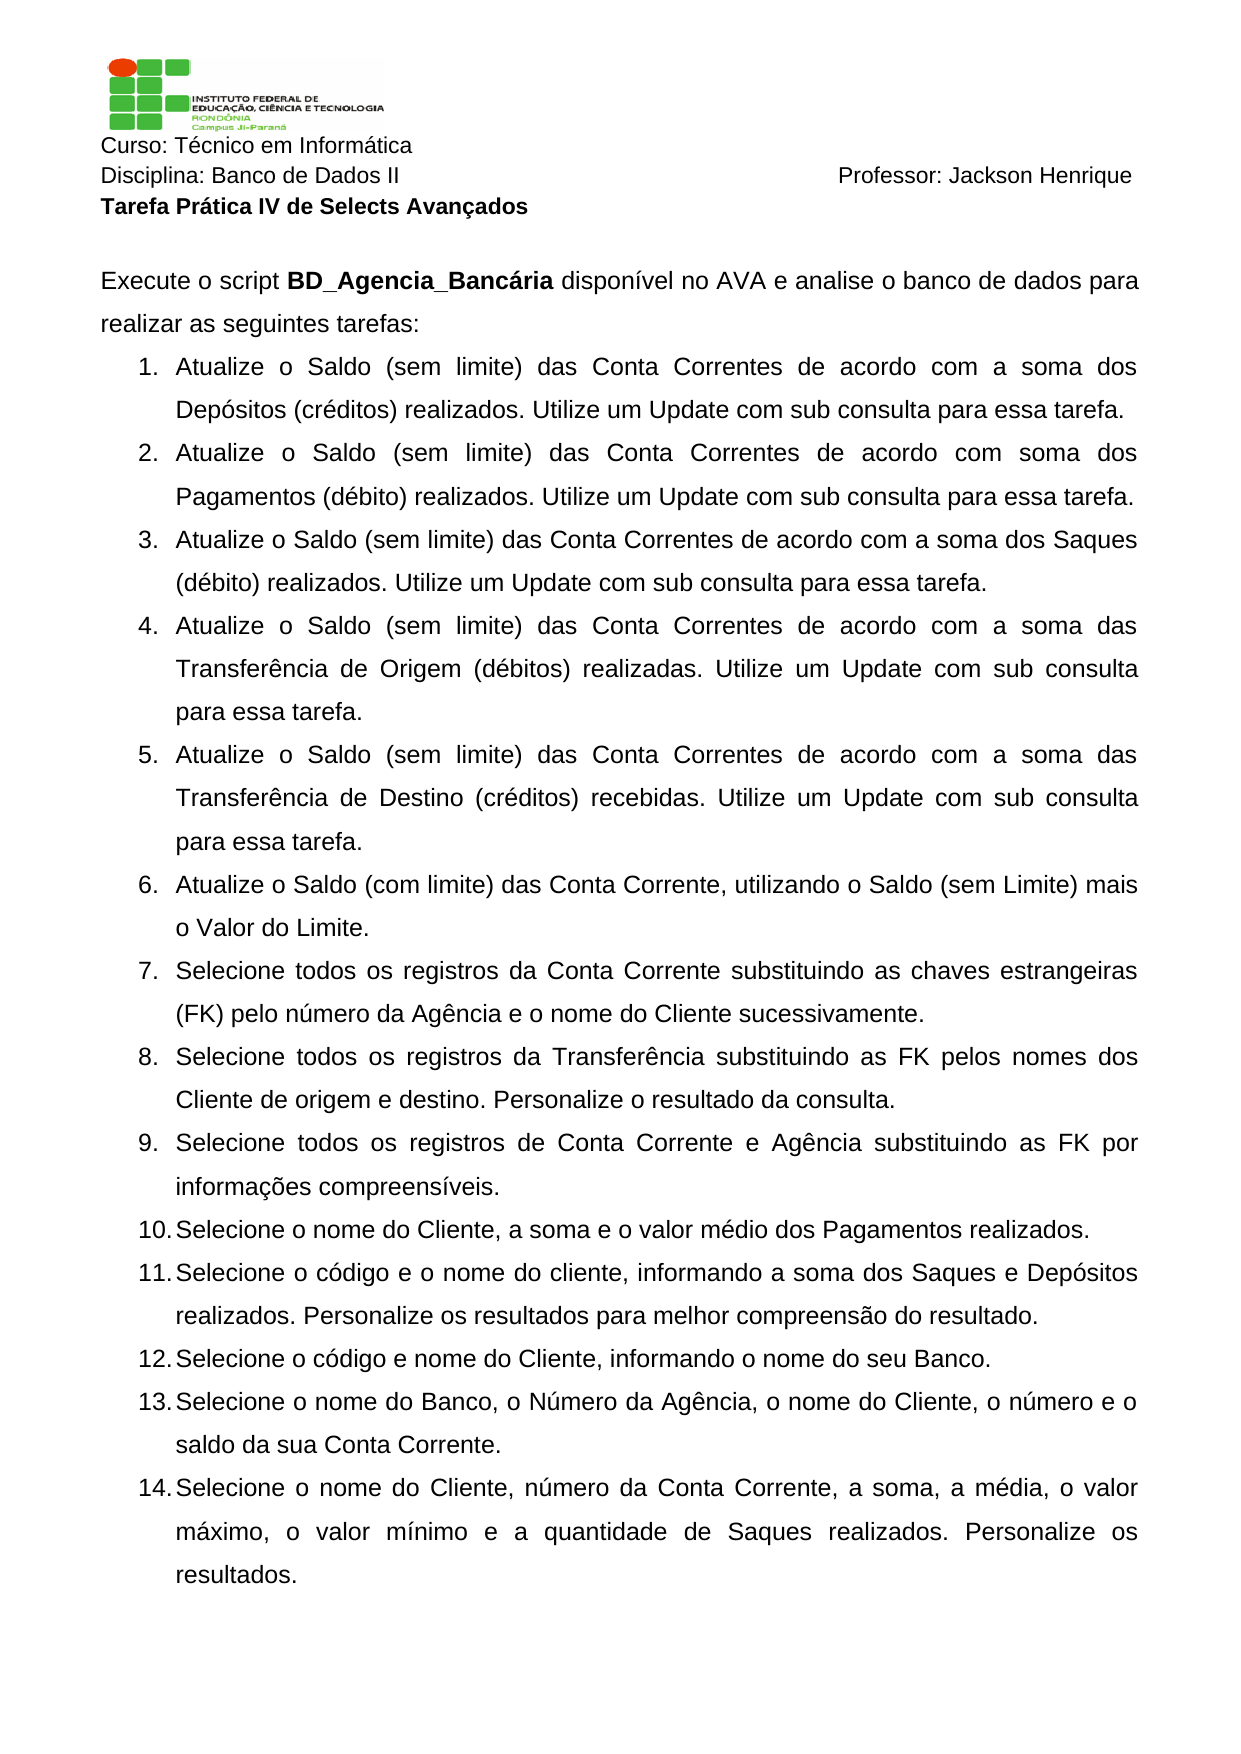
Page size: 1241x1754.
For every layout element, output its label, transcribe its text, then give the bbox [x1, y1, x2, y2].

text Execute o script BD_Agencia_Bancária disponível no AVA e analise o banco de dados para realizar as seguintes tarefas: [100, 266, 1140, 338]
list Atualize o Saldo (sem limite) das Conta Correntes de acordo com a soma dos Saques (débito) realizados. Utilize um Update com sub consulta para essa tarefa. [138, 525, 1140, 597]
list Selecione o código e o nome do cliente, informando a soma dos Saques e Depósitos realizados. Personalize os resultados para melhor compreensão do resultado. [138, 1258, 1140, 1330]
picture [100, 47, 386, 134]
text Disciplina: Banco de Dados II Professor: Jackson Henrique [100, 162, 1140, 189]
list Selecione o nome do Banco, o Número da Agência, o nome do Cliente, o número e o saldo da sua Conta Corrente. [138, 1387, 1140, 1459]
text Tarefa Prática IV de Selects Avançados [100, 193, 1140, 219]
list Atualize o Saldo (com limite) das Conta Corrente, utilizando o Saldo (sem Limite) mais o Valor do Limite. [138, 870, 1140, 942]
list Atualize o Saldo (sem limite) das Conta Correntes de acordo com a soma dos Depósitos (créditos) realizados. Utilize um Update com sub consulta para essa tarefa. [138, 352, 1140, 424]
list Atualize o Saldo (sem limite) das Conta Correntes de acordo com a soma das Transferência de Destino (créditos) recebidas. Utilize um Update com sub consulta para essa tarefa. [138, 740, 1140, 855]
list Selecione o código e nome do Cliente, informando o nome do seu Banco. [138, 1344, 1140, 1373]
list Selecione todos os registros de Conta Corrente e Agência substituindo as FK por informações compreensíveis. [138, 1128, 1140, 1200]
list Atualize o Saldo (sem limite) das Conta Correntes de acordo com a soma das Transferência de Origem (débitos) realizadas. Utilize um Update com sub consulta para essa tarefa. [138, 611, 1140, 726]
list Atualize o Saldo (sem limite) das Conta Correntes de acordo com soma dos Pagamentos (débito) realizados. Utilize um Update com sub consulta para essa tarefa. [138, 438, 1140, 510]
text a [386, 103, 1140, 132]
list Selecione todos os registros da Conta Corrente substituindo as chaves estrangeiras (FK) pelo número da Agência e o nome do Cliente sucessivamente. [138, 956, 1140, 1028]
list Selecione o nome do Cliente, número da Conta Corrente, a soma, a média, o valor máximo, o valor mínimo e a quantidade de Saques realizados. Personalize os resultados. [138, 1473, 1140, 1588]
list Selecione o nome do Cliente, a soma e o valor médio dos Pagamentos realizados. [138, 1215, 1140, 1243]
text Curso: Técnico em Informática [100, 132, 1140, 158]
list Selecione todos os registros da Transferência substituindo as FK pelos nomes dos Cliente de origem e destino. Personalize o resultado da consulta. [138, 1042, 1140, 1114]
